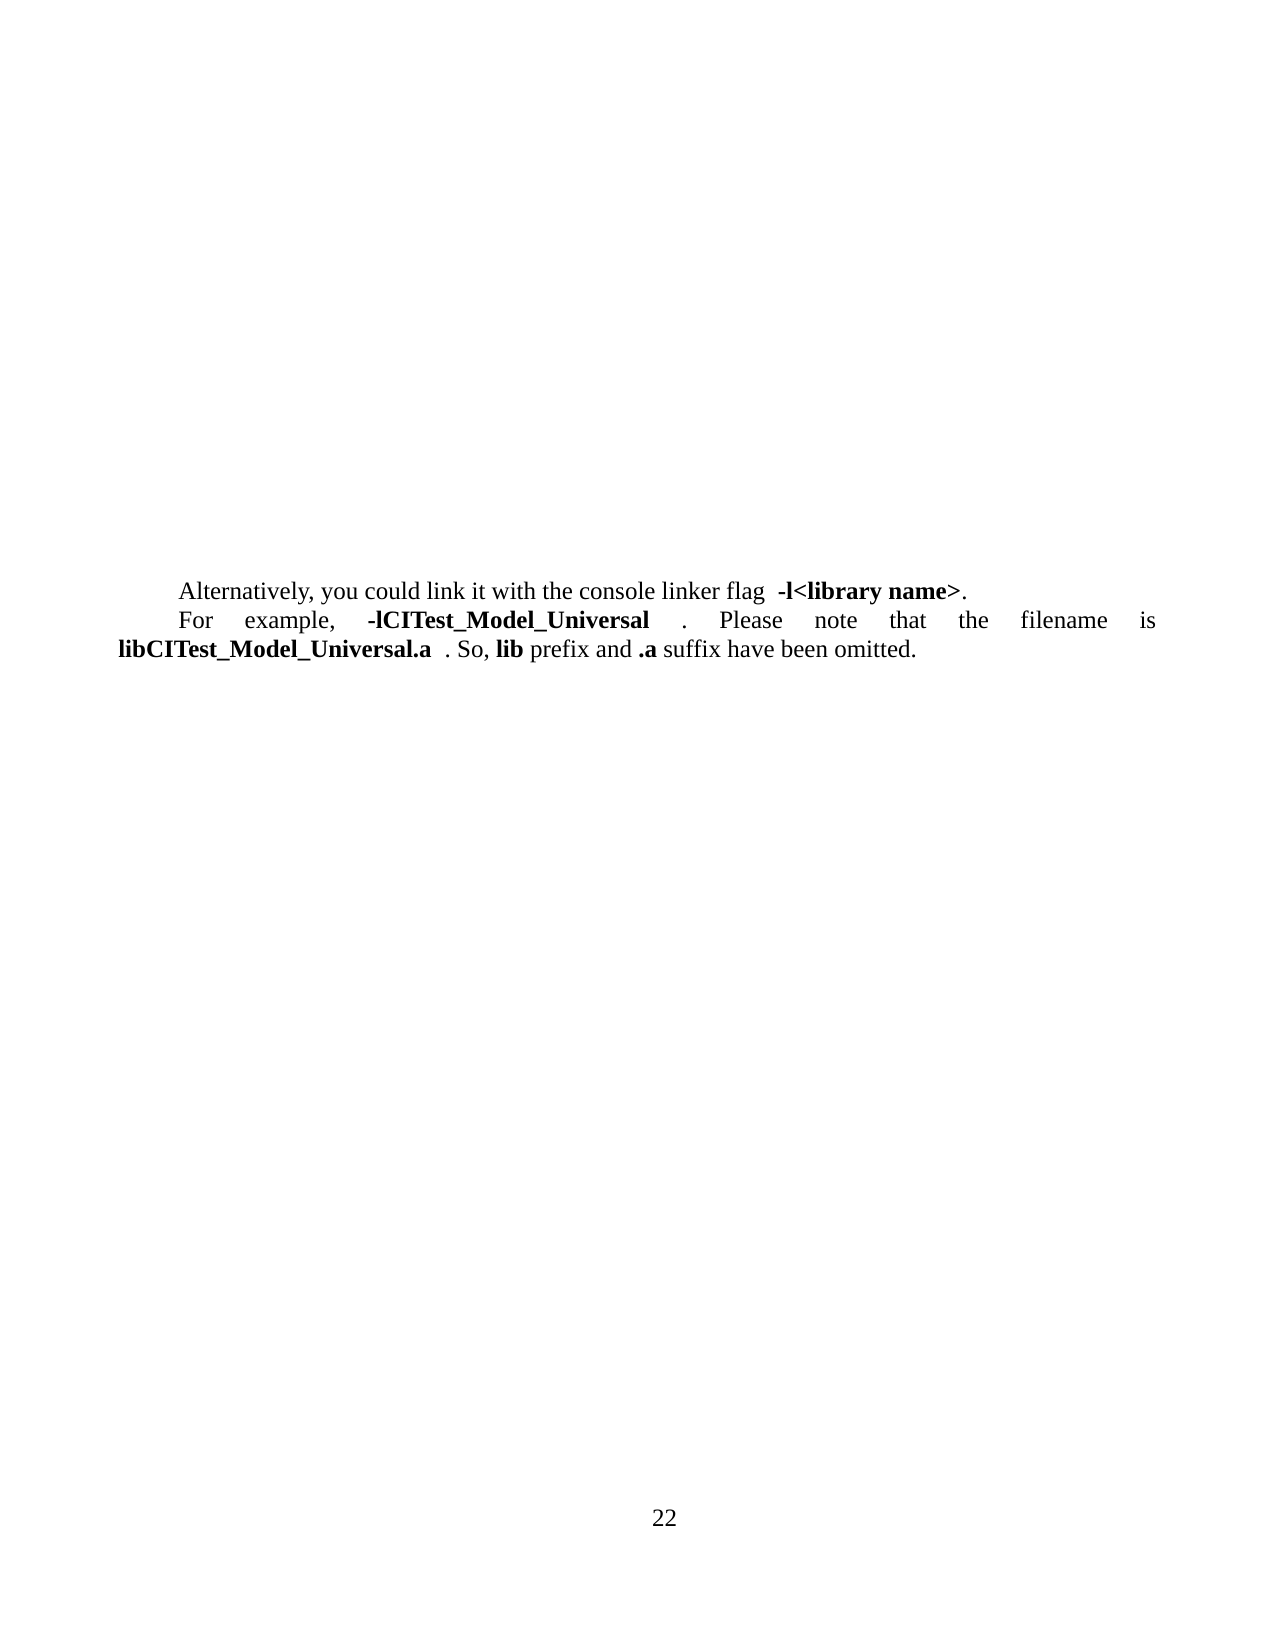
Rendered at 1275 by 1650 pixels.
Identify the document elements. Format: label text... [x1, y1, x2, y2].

text For example, -lCITest_Model_Universal . Please note that the filename is libCITest_Model_Universal.a . So, lib prefix and .a suffix have been omitted. [118, 605, 1157, 662]
text Alternatively, you could link it with the console linker flag -l<library name>. [118, 576, 1157, 605]
